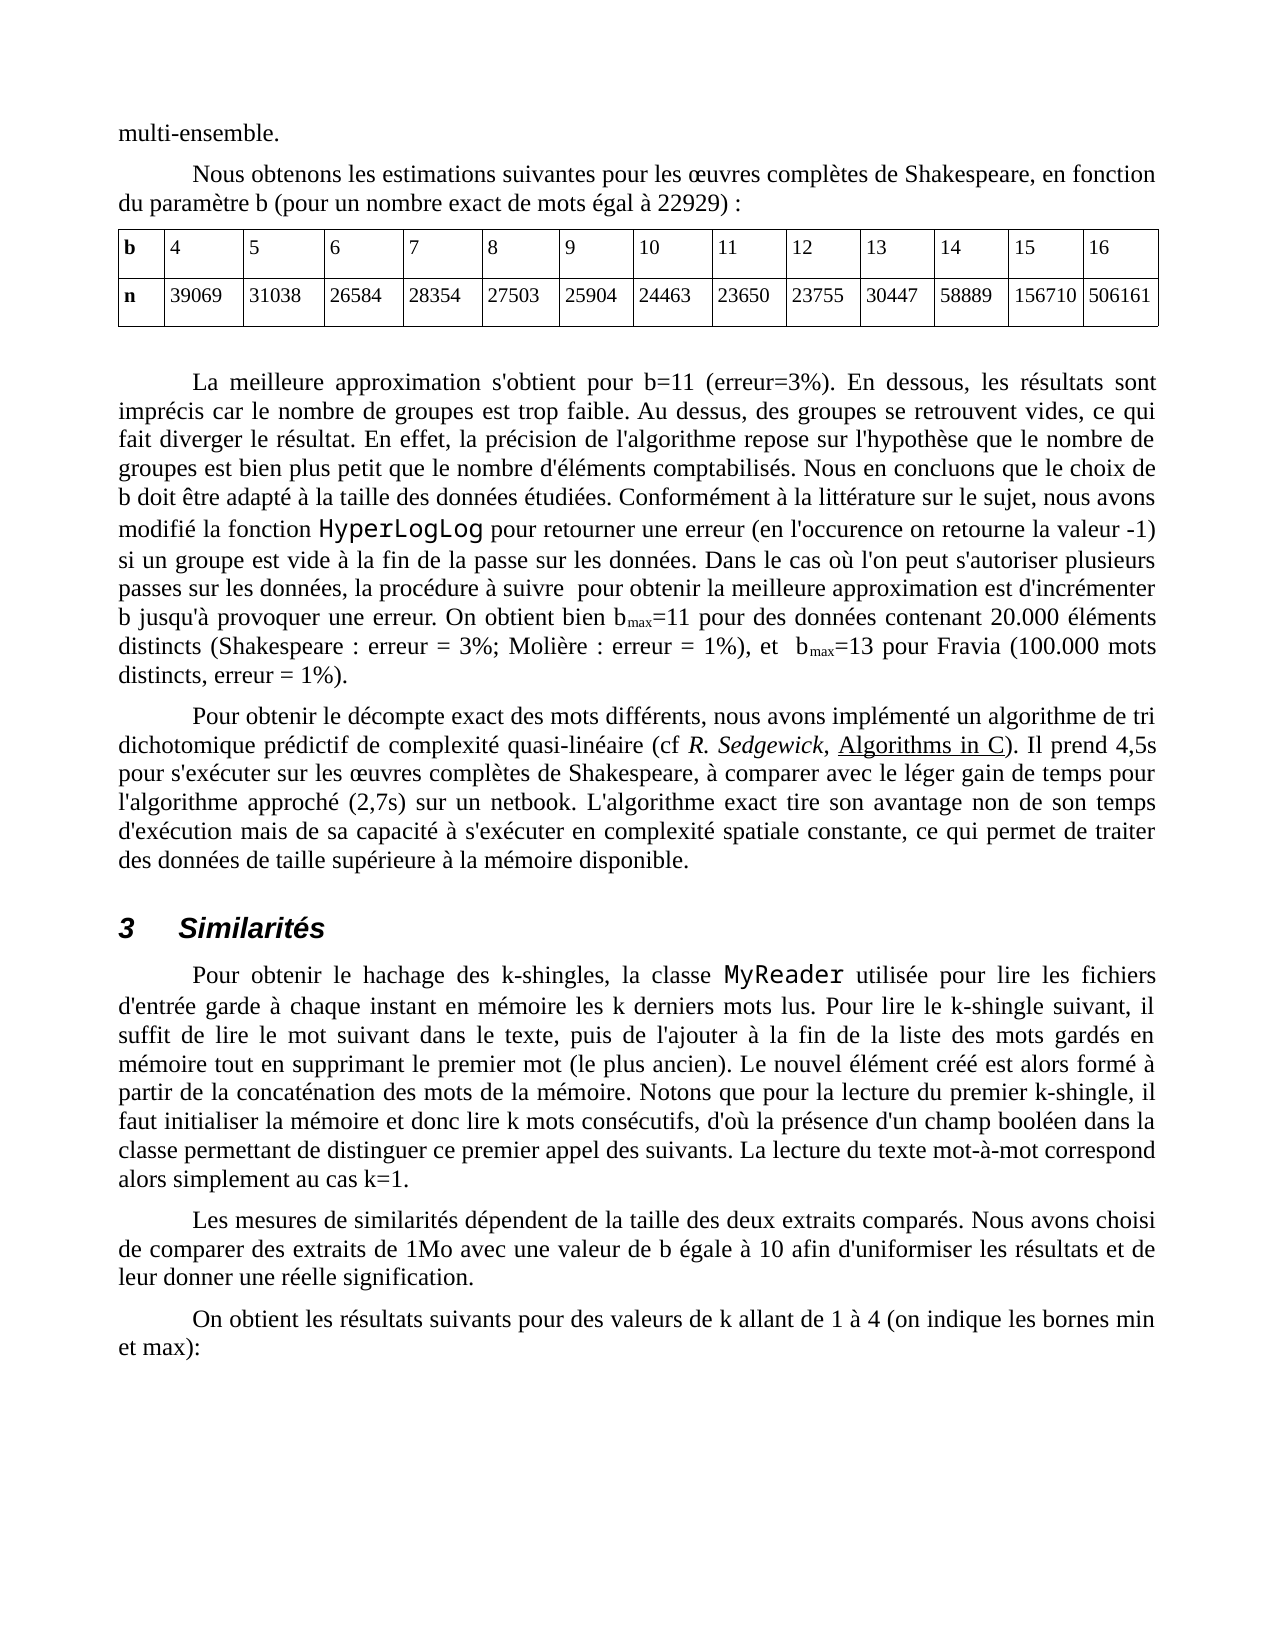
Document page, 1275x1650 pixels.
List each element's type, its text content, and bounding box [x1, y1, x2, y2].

table_header 11 [713, 230, 786, 277]
table_header 6 [325, 230, 403, 277]
table_cell 39069 [165, 279, 243, 326]
table_header 10 [634, 230, 712, 277]
table_cell 23650 [713, 279, 786, 326]
table_cell 24463 [634, 279, 712, 326]
table_cell 26584 [325, 279, 403, 326]
table_header 7 [404, 230, 482, 277]
table_header 9 [560, 230, 633, 277]
text On obtient les résultats suivants pour des valeurs de k allant de 1 à 4 (on indique les bornes min et max): [118, 1304, 1157, 1361]
text La meilleure approximation s'obtient pour b=11 (erreur=3%). En dessous, les résultats sont imprécis car le nombre de groupes est trop faible. Au dessus, des groupes se retrouvent vides, ce qui fait diverger le résultat. En effet, la précision de l'algorithme repose sur l'hypothèse que le nombre de groupes est bien plus petit que le nombre d'éléments comptabilisés. Nous en concluons que le choix de b doit être adapté à la taille des données étudiées. Conformément à la littérature sur le sujet, nous avons modifié la fonction HyperLogLog pour retourner une erreur (en l'occurence on retourne la valeur -1) si un groupe est vide à la fin de la passe sur les données. Dans le cas où l'on peut s'autoriser plusieurs passes sur les données, la procédure à suivre pour obtenir la meilleure approximation est d'incrémenter b jusqu'à provoquer une erreur. On obtient bien bmax=11 pour des données contenant 20.000 éléments distincts (Shakespeare : erreur = 3%; Molière : erreur = 1%), et bmax=13 pour Fravia (100.000 mots distincts, erreur = 1%). [118, 367, 1157, 688]
subtitle Similarités [118, 911, 1157, 944]
table_cell 27503 [483, 279, 559, 326]
text multi-ensemble. [118, 118, 1157, 147]
text Nous obtenons les estimations suivantes pour les œuvres complètes de Shakespeare, en fonction du paramètre b (pour un nombre exact de mots égal à 22929) : [118, 159, 1157, 217]
table_header 4 [165, 230, 243, 277]
table_cell 30447 [861, 279, 934, 326]
table_cell 58889 [935, 279, 1008, 326]
table_cell 25904 [560, 279, 633, 326]
table_cell 23755 [787, 279, 860, 326]
text Les mesures de similarités dépendent de la taille des deux extraits comparés. Nous avons choisi de comparer des extraits de 1Mo avec une valeur de b égale à 10 afin d'uniformiser les résultats et de leur donner une réelle signification. [118, 1205, 1157, 1291]
table_cell 156710 [1009, 279, 1083, 326]
table_header 8 [483, 230, 559, 277]
table_cell n [119, 279, 164, 326]
table_header b [119, 230, 164, 277]
text Pour obtenir le décompte exact des mots différents, nous avons implémenté un algorithme de tri dichotomique prédictif de complexité quasi-linéaire (cf R. Sedgewick, Algorithms in C). Il prend 4,5s pour s'exécuter sur les œuvres complètes de Shakespeare, à comparer avec le léger gain de temps pour l'algorithme approché (2,7s) sur un netbook. L'algorithme exact tire son avantage non de son temps d'exécution mais de sa capacité à s'exécuter en complexité spatiale constante, ce qui permet de traiter des données de taille supérieure à la mémoire disponible. [118, 701, 1157, 873]
table_cell 28354 [404, 279, 482, 326]
text Pour obtenir le hachage des k-shingles, la classe MyReader utilisée pour lire les fichiers d'entrée garde à chaque instant en mémoire les k derniers mots lus. Pour lire le k-shingle suivant, il suffit de lire le mot suivant dans le texte, puis de l'ajouter à la fin de la liste des mots gardés en mémoire tout en supprimant le premier mot (le plus ancien). Le nouvel élément créé est alors formé à partir de la concaténation des mots de la mémoire. Notons que pour la lecture du premier k-shingle, il faut initialiser la mémoire et donc lire k mots consécutifs, d'où la présence d'un champ booléen dans la classe permettant de distinguer ce premier appel des suivants. La lecture du texte mot-à-mot correspond alors simplement au cas k=1. [118, 957, 1157, 1192]
table_cell 506161 [1084, 279, 1158, 326]
table_header 5 [244, 230, 324, 277]
table_header 12 [787, 230, 860, 277]
table_header 16 [1084, 230, 1158, 277]
table_header 13 [861, 230, 934, 277]
table_cell 31038 [244, 279, 324, 326]
table_header 14 [935, 230, 1008, 277]
table_header 15 [1009, 230, 1083, 277]
